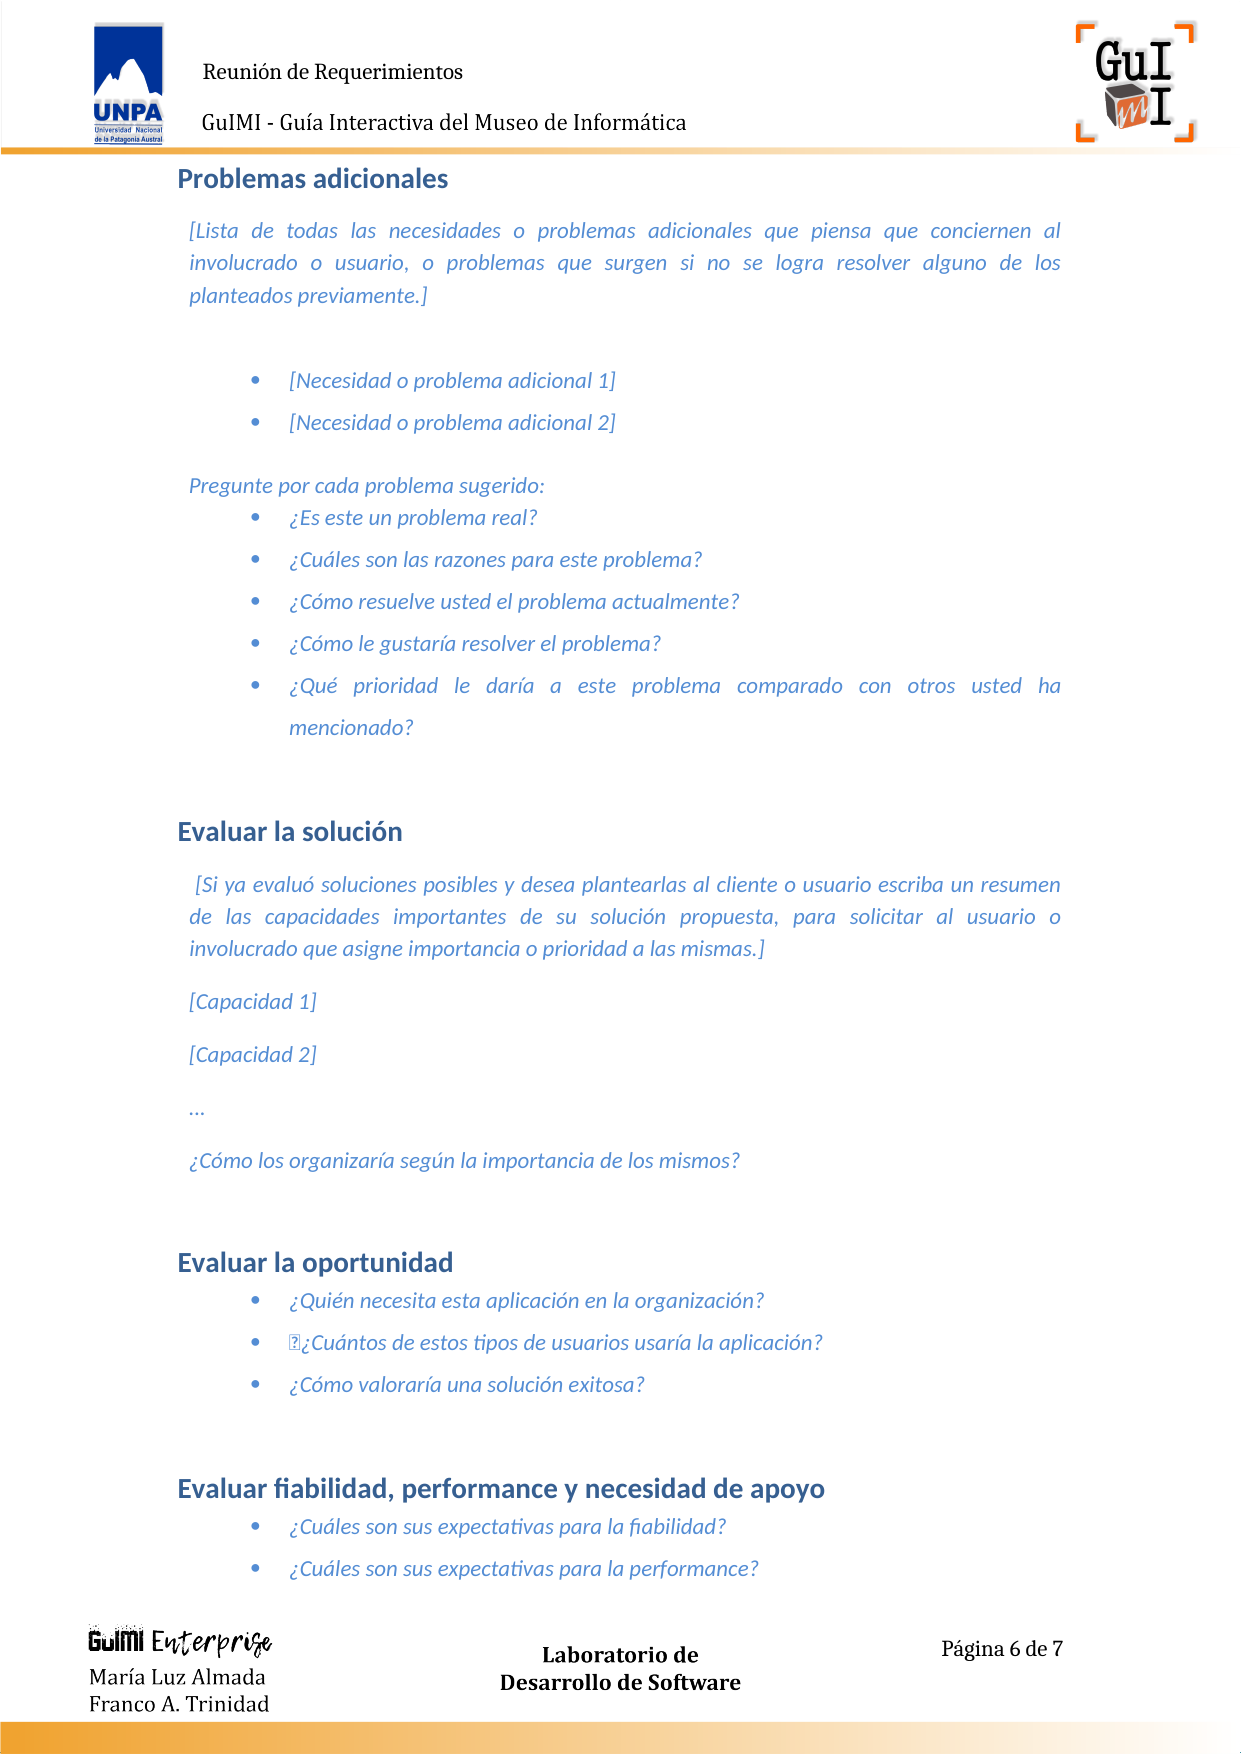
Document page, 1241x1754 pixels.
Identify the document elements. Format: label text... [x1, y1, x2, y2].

text Pregunte por cada problema sugerido: [188, 471, 1063, 499]
text [Capacidad 2] [188, 1040, 1063, 1068]
list ¿Es este un problema real? [251, 503, 1063, 531]
text Evaluar la oportunidad [177, 1244, 1063, 1279]
list ¿Quién necesita esta aplicación en la organización? [251, 1286, 1063, 1314]
text ¿Cómo los organizaría según la importancia de los mismos? [188, 1146, 1063, 1174]
list ¿Cuáles son sus expectativas para la performance? [251, 1554, 1063, 1582]
list ¿Cuáles son las razones para este problema? [251, 545, 1063, 573]
list ¿Cómo resuelve usted el problema actualmente? [251, 587, 1063, 615]
text ... [188, 1093, 1063, 1121]
text [Lista de todas las necesidades o problemas adicionales que piensa que conciernen al involucrado o usuario, o problemas que surgen si no se logra resolver alguno de los planteados previamente.] [188, 216, 1063, 309]
picture [0, 0, 1241, 155]
text [Capacidad 1] [188, 987, 1063, 1015]
text Problemas adicionales [177, 160, 1063, 196]
list ¿Qué prioridad le daría a este problema comparado con otros usted ha mencionado? [251, 671, 1063, 741]
list ¿Cuántos de estos tipos de usuarios usaría la aplicación? [251, 1328, 1063, 1356]
list [Necesidad o problema adicional 1] [251, 366, 1063, 394]
picture [0, 1613, 1241, 1754]
list ¿Cómo valoraría una solución exitosa? [251, 1370, 1063, 1398]
list ¿Cuáles son sus expectativas para la fiabilidad? [251, 1512, 1063, 1540]
text Evaluar la solución [177, 813, 1063, 849]
list [Necesidad o problema adicional 2] [251, 408, 1063, 436]
text Evaluar fiabilidad, performance y necesidad de apoyo [177, 1470, 1063, 1506]
list ¿Cómo le gustaría resolver el problema? [251, 629, 1063, 657]
text [Si ya evaluó soluciones posibles y desea plantearlas al cliente o usuario escriba un resumen de las capacidades importantes de su solución propuesta, para solicitar al usuario o involucrado que asigne importancia o prioridad a las mismas.] [188, 870, 1063, 962]
